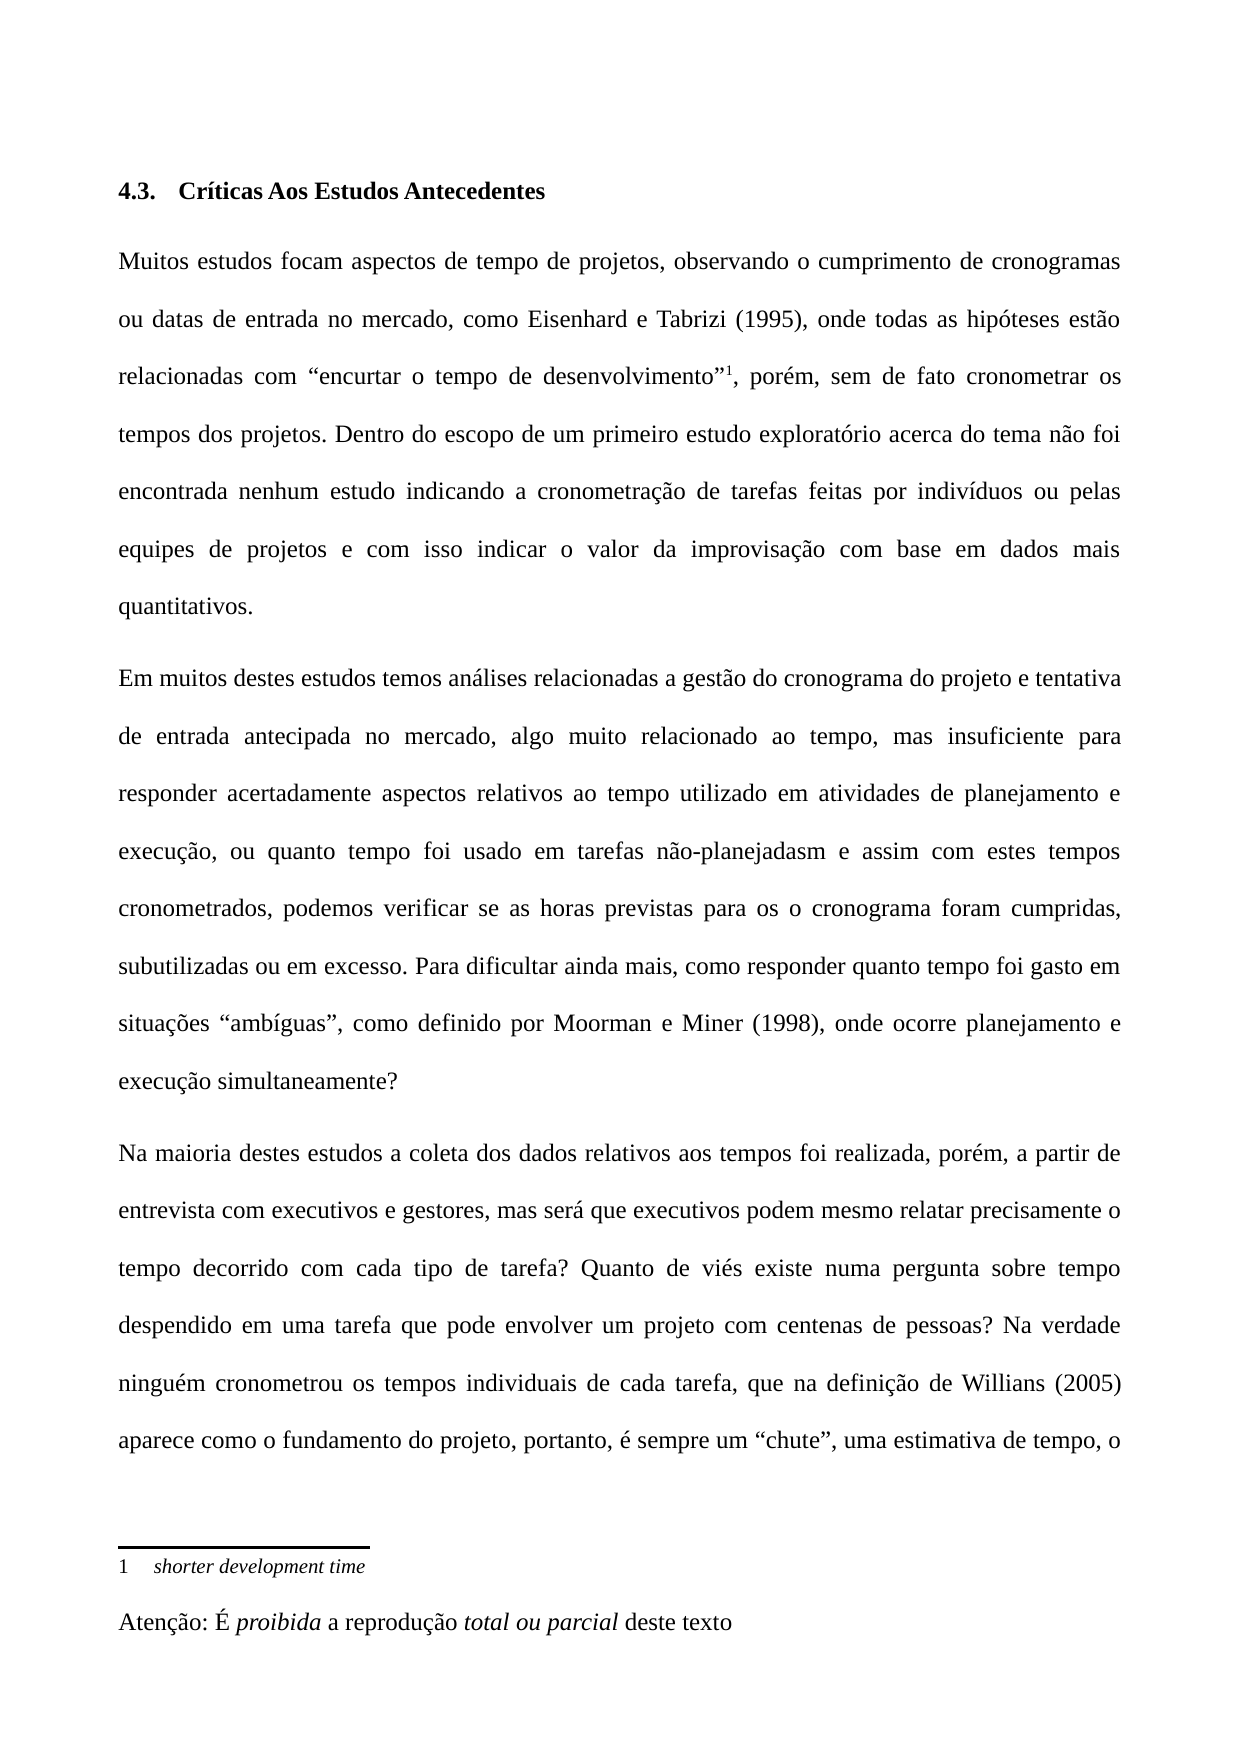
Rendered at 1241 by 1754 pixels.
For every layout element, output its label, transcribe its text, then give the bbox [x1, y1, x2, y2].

text Na maioria destes estudos a coleta dos dados relativos aos tempos foi realizada, porém, a partir de entrevista com executivos e gestores, mas será que executivos podem mesmo relatar precisamente o tempo decorrido com cada tipo de tarefa? Quanto de viés existe numa pergunta sobre tempo despendido em uma tarefa que pode envolver um projeto com centenas de pessoas? Na verdade ninguém cronometrou os tempos individuais de cada tarefa, que na definição de Willians (2005) aparece como o fundamento do projeto, portanto, é sempre um “chute”, uma estimativa de tempo, o [118, 1138, 1122, 1454]
text Muitos estudos focam aspectos de tempo de projetos, observando o cumprimento de cronogramas ou datas de entrada no mercado, como Eisenhard e Tabrizi (1995), onde todas as hipóteses estão relacionadas com “encurtar o tempo de desenvolvimento”, porém, sem de fato cronometrar os tempos dos projetos. Dentro do escopo de um primeiro estudo exploratório acerca do tema não foi encontrada nenhum estudo indicando a cronometração de tarefas feitas por indivíduos ou pelas equipes de projetos e com isso indicar o valor da improvisação com base em dados mais quantitativos. [118, 246, 1122, 620]
text Em muitos destes estudos temos análises relacionadas a gestão do cronograma do projeto e tentativa de entrada antecipada no mercado, algo muito relacionado ao tempo, mas insuficiente para responder acertadamente aspectos relativos ao tempo utilizado em atividades de planejamento e execução, ou quanto tempo foi usado em tarefas não-planejadasm e assim com estes tempos cronometrados, podemos verificar se as horas previstas para os o cronograma foram cumpridas, subutilizadas ou em excesso. Para dificultar ainda mais, como responder quanto tempo foi gasto em situações “ambíguas”, como definido por Moorman e Miner (1998), onde ocorre planejamento e execução simultaneamente? [118, 663, 1122, 1095]
text shorter development time [118, 1553, 1122, 1578]
subtitle Críticas Aos Estudos Antecedentes [118, 176, 1122, 205]
